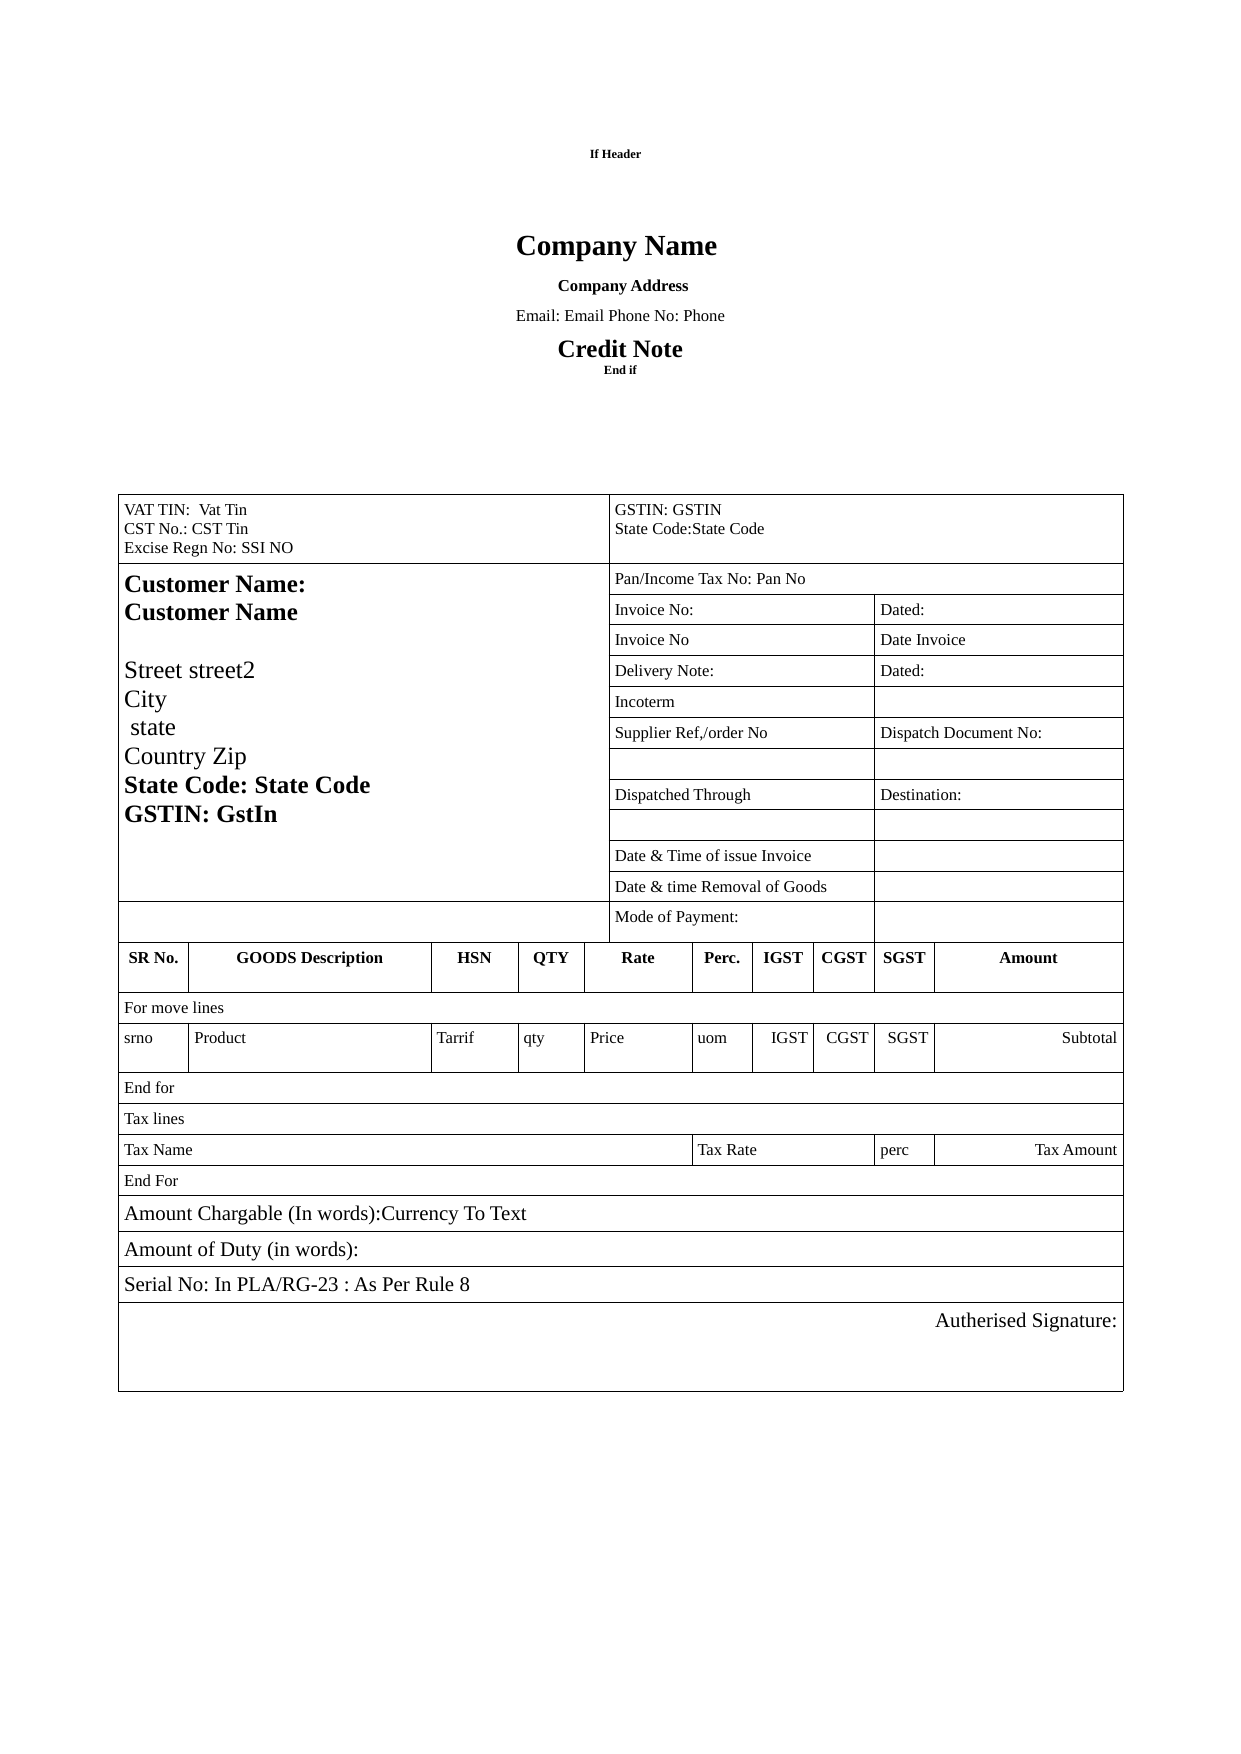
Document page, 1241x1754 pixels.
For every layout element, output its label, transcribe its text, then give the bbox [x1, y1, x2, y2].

table_cell End For [119, 1166, 1123, 1195]
table_cell For move lines [119, 993, 1123, 1022]
table_cell Pan/Income Tax No: Pan No [610, 564, 1123, 593]
table_cell IGST [753, 1024, 813, 1072]
table_cell uom [693, 1024, 752, 1072]
table_cell Subtotal [935, 1024, 1123, 1072]
table_cell Amount of Duty (in words): [119, 1232, 1123, 1266]
table_cell Rate [585, 943, 692, 992]
table_cell Tax Rate [693, 1135, 874, 1164]
table_cell Dispatched Through [610, 780, 874, 809]
table_cell [610, 810, 874, 840]
table_header VAT TIN: Vat Tin CST No.: CST Tin Excise Regn No: SSI NO [119, 495, 609, 563]
table_header GSTIN: GSTIN State Code:State Code [610, 495, 1123, 563]
table_cell Dispatch Document No: [875, 718, 1123, 748]
table_cell qty [519, 1024, 584, 1072]
table_cell Invoice No: [610, 595, 874, 624]
table_cell [875, 902, 1123, 942]
table_cell Mode of Payment: [610, 902, 874, 942]
table_cell perc [875, 1135, 934, 1164]
table_cell Amount [935, 943, 1123, 992]
table_cell Tax Name [119, 1135, 692, 1164]
table_cell Product [189, 1024, 431, 1072]
table_cell SR No. [119, 943, 188, 992]
table_cell GOODS Description [189, 943, 431, 992]
table_cell IGST [753, 943, 813, 992]
table_cell Price [585, 1024, 692, 1072]
table_cell [875, 749, 1123, 778]
table_cell QTY [519, 943, 584, 992]
table_cell [610, 749, 874, 778]
table_cell Tax Amount [935, 1135, 1123, 1164]
table_cell Date Invoice [875, 625, 1123, 655]
table_cell [875, 687, 1123, 717]
table_cell [119, 902, 609, 942]
table_cell CGST [814, 943, 874, 992]
table_cell Tax lines [119, 1104, 1123, 1134]
table_cell Destination: [875, 780, 1123, 809]
table_cell [875, 810, 1123, 840]
table_cell Customer Name: Customer Name Street street2 City state Country Zip State Code: State Code GSTIN: GstIn [119, 564, 609, 901]
table_cell HSN [432, 943, 518, 992]
table_cell Tarrif [432, 1024, 518, 1072]
table_cell Delivery Note: [610, 656, 874, 686]
table_cell Perc. [693, 943, 752, 992]
table_cell [875, 872, 1123, 901]
table_cell CGST [814, 1024, 874, 1072]
table_cell Dated: [875, 595, 1123, 624]
table_cell SGST [875, 1024, 934, 1072]
table_cell Amount Chargable (In words):Currency To Text [119, 1196, 1123, 1231]
table_cell Supplier Ref,/order No [610, 718, 874, 748]
table_cell SGST [875, 943, 934, 992]
table_cell Date & Time of issue Invoice [610, 841, 874, 871]
table_cell Serial No: In PLA/RG-23 : As Per Rule 8 [119, 1267, 1123, 1302]
table_cell Invoice No [610, 625, 874, 655]
table_cell [875, 841, 1123, 871]
table_cell Incoterm [610, 687, 874, 717]
table_cell srno [119, 1024, 188, 1072]
table_cell Dated: [875, 656, 1123, 686]
table_cell Autherised Signature: [119, 1303, 1123, 1391]
table_cell Date & time Removal of Goods [610, 872, 874, 901]
table_cell End for [119, 1073, 1123, 1103]
